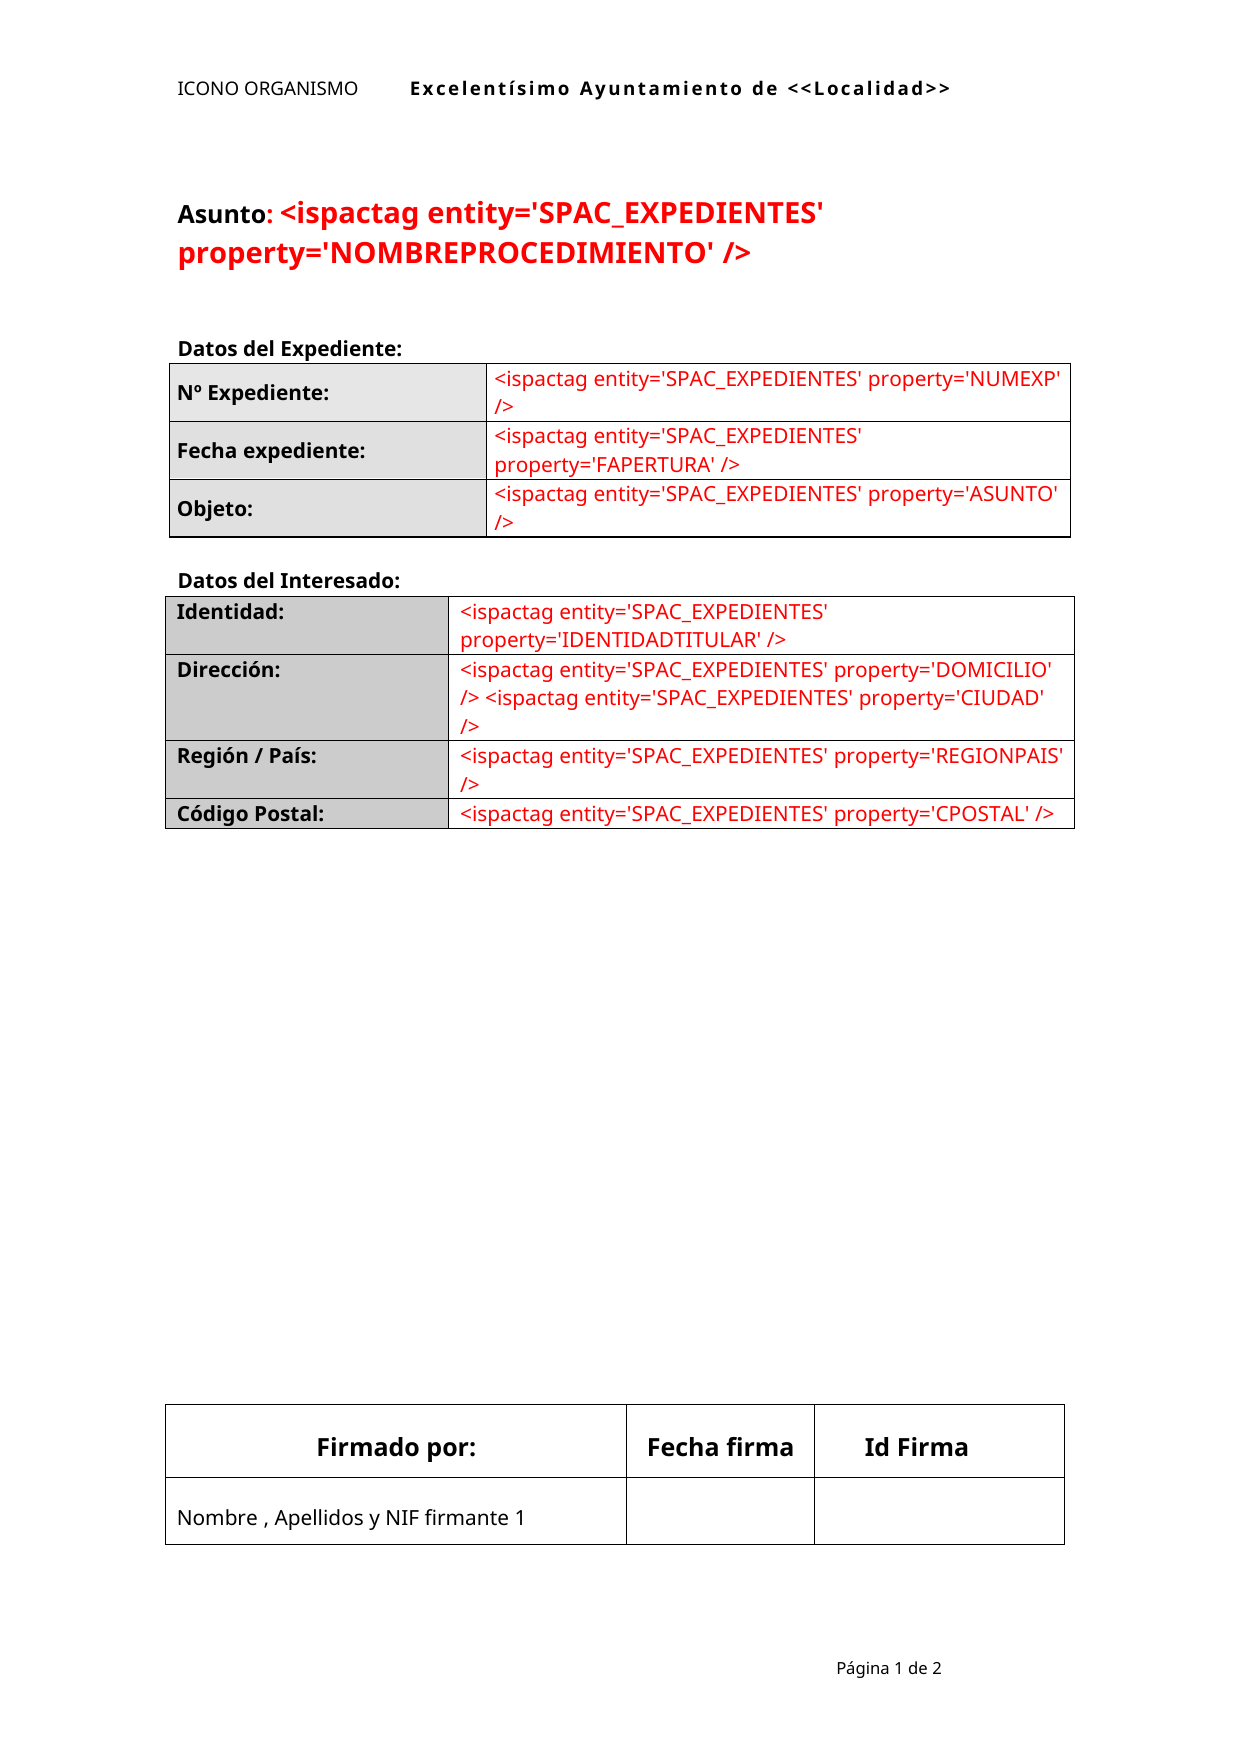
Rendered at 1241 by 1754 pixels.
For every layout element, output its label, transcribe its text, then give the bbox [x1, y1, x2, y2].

table_header Identidad: [166, 597, 448, 654]
table_cell Nombre , Apellidos y NIF firmante 1 [166, 1478, 626, 1544]
table_cell Objeto: [170, 480, 486, 536]
text Datos del Expediente: [177, 334, 1063, 363]
table_cell [627, 1478, 814, 1544]
table_cell Dirección: [166, 655, 448, 740]
table_cell Fecha expediente: [170, 422, 486, 478]
table_cell Código Postal: [166, 799, 448, 828]
table_cell <ispactag entity='SPAC_EXPEDIENTES' property='REGIONPAIS' /> [449, 741, 1074, 798]
table_cell <ispactag entity='SPAC_EXPEDIENTES' property='ASUNTO' /> [487, 480, 1070, 536]
table_header Nº Expediente: [170, 364, 486, 421]
table_header <ispactag entity='SPAC_EXPEDIENTES' property='NUMEXP' /> [487, 364, 1070, 421]
text Datos del Interesado: [177, 566, 1063, 594]
table_cell Región / País: [166, 741, 448, 798]
table_cell <ispactag entity='SPAC_EXPEDIENTES' property='CPOSTAL' /> [449, 799, 1074, 828]
table_header Firmado por: [166, 1405, 626, 1477]
table_header <ispactag entity='SPAC_EXPEDIENTES' property='IDENTIDADTITULAR' /> [449, 597, 1074, 654]
table_cell [815, 1478, 1064, 1544]
table_header Fecha firma [627, 1405, 814, 1477]
table_header Id Firma [815, 1405, 1064, 1477]
table_cell <ispactag entity='SPAC_EXPEDIENTES' property='DOMICILIO' /> <ispactag entity='SPAC_EXPEDIENTES' property='CIUDAD' /> [449, 655, 1074, 740]
text Asunto: <ispactag entity='SPAC_EXPEDIENTES' property='NOMBREPROCEDIMIENTO' /> [177, 192, 1063, 272]
table_cell <ispactag entity='SPAC_EXPEDIENTES' property='FAPERTURA' /> [487, 422, 1070, 478]
